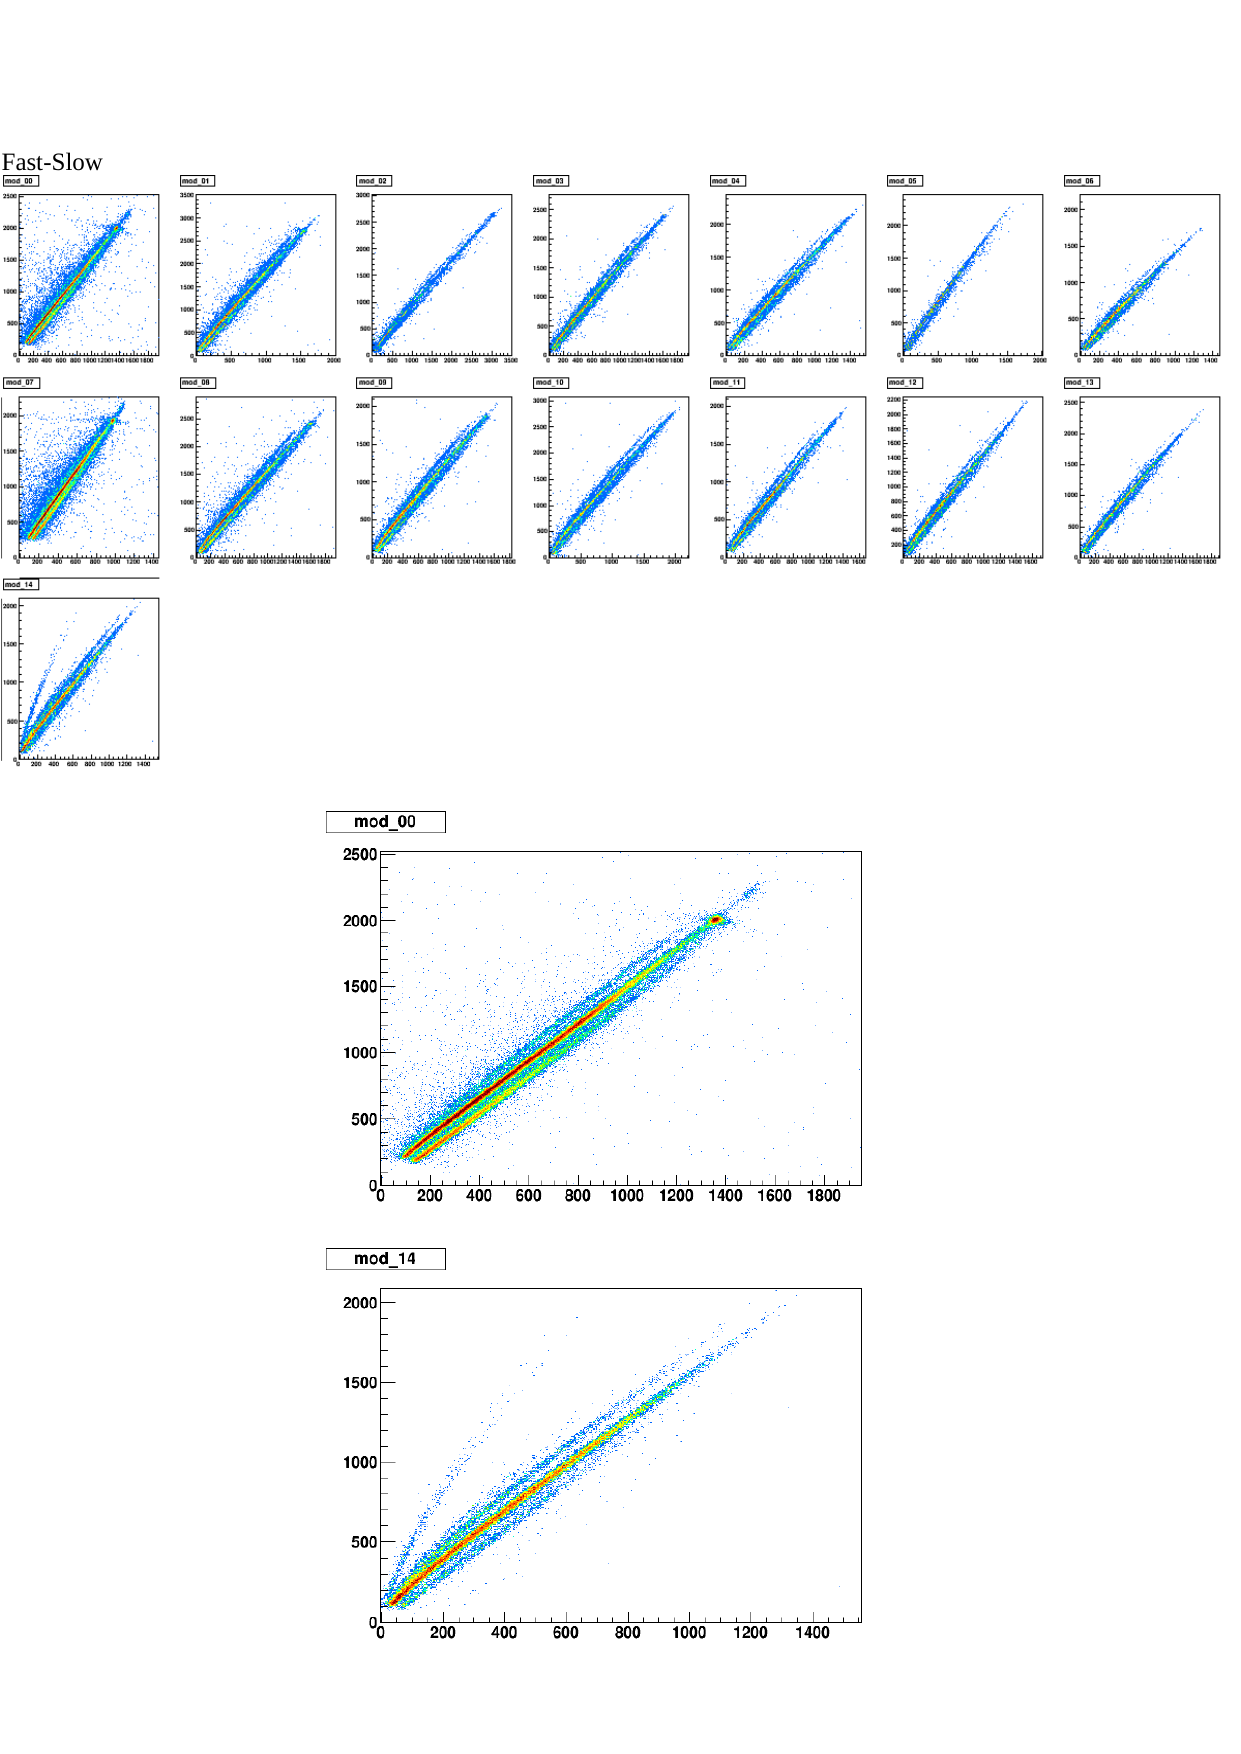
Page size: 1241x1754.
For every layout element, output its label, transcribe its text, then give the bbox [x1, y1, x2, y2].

picture [1, 175, 1239, 781]
picture [320, 1246, 920, 1664]
picture [320, 809, 920, 1227]
text Fast-Slow [1, 147, 1239, 175]
